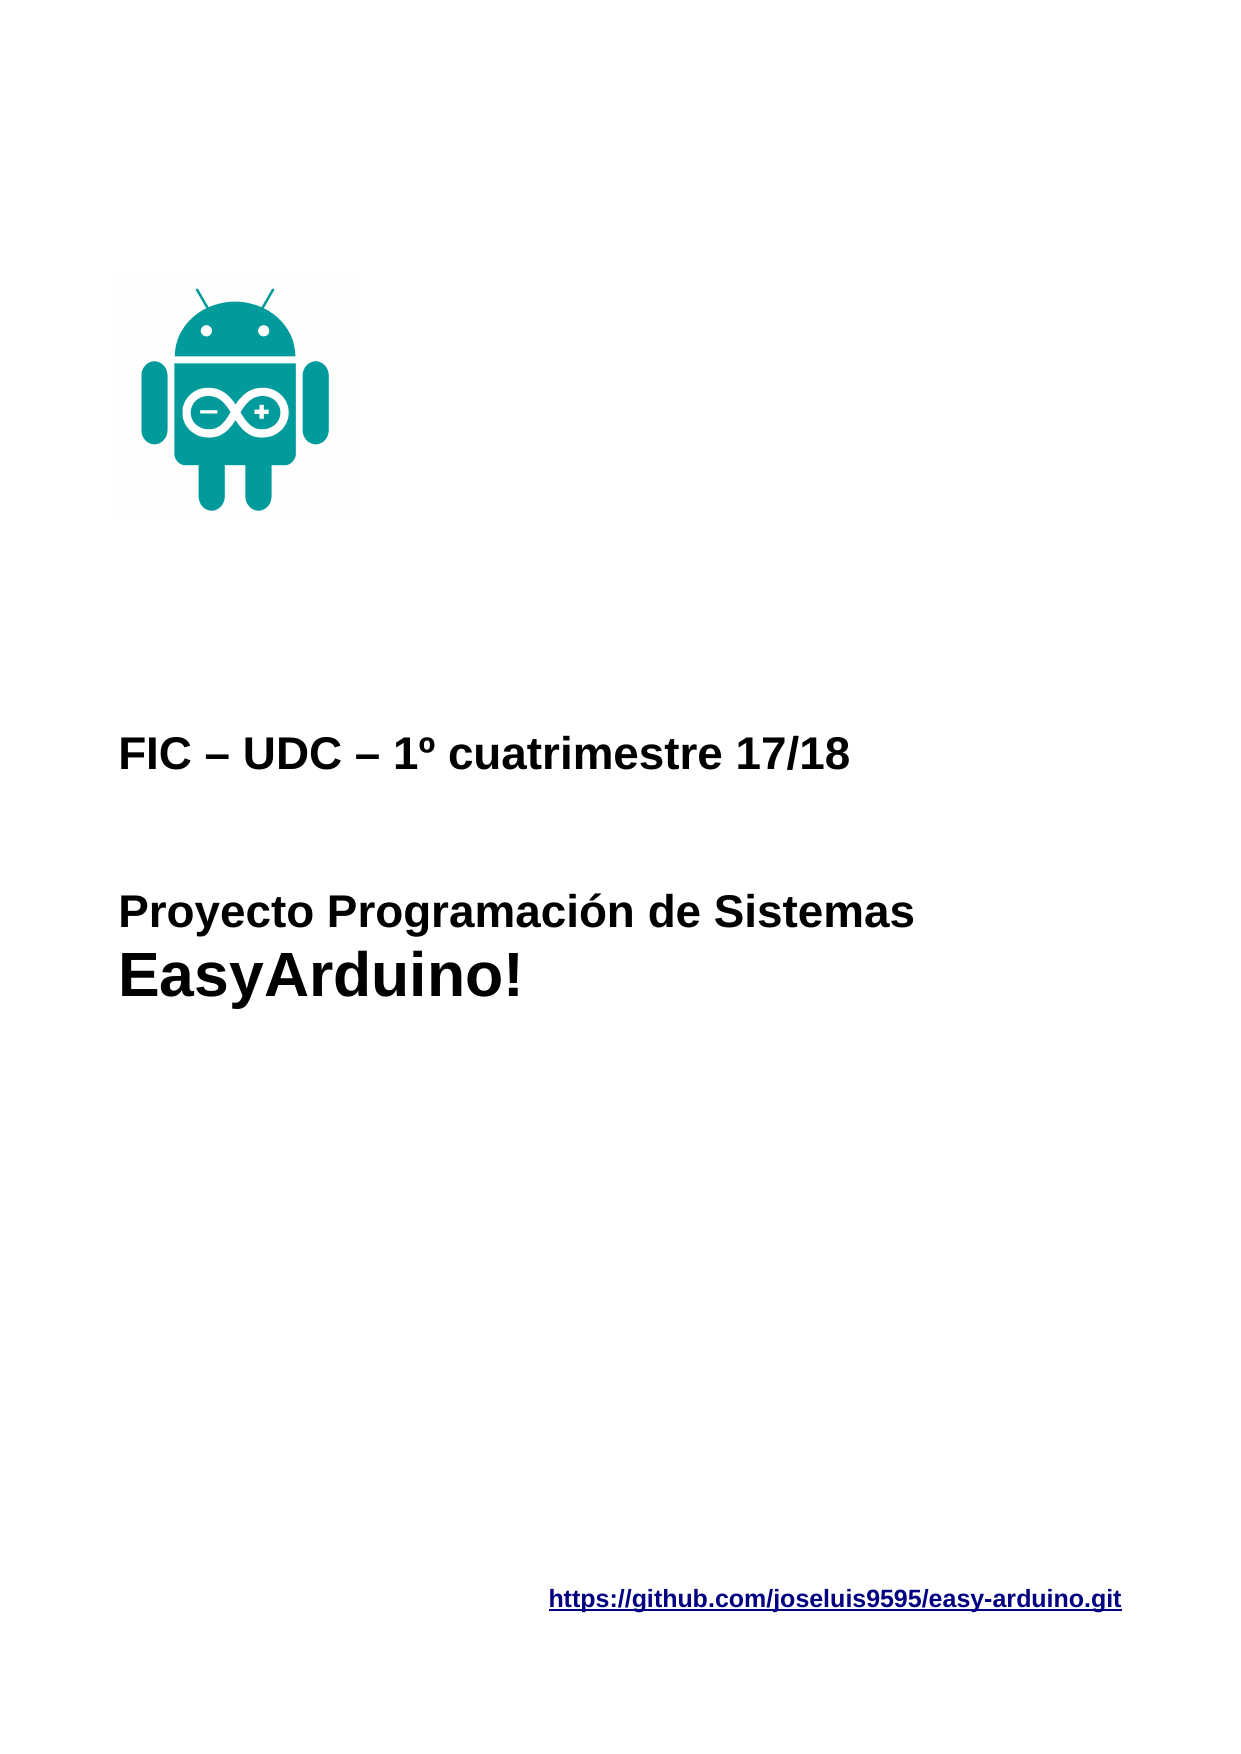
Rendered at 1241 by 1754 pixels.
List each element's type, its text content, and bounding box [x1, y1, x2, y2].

text Proyecto Programación de Sistemas [118, 885, 1122, 937]
text FIC – UDC – 1º cuatrimestre 17/18 [118, 727, 1122, 779]
picture [116, 279, 355, 518]
text EasyArduino! [118, 937, 1122, 1009]
text https://github.com/joseluis9595/easy-arduino.git [118, 1584, 1122, 1613]
